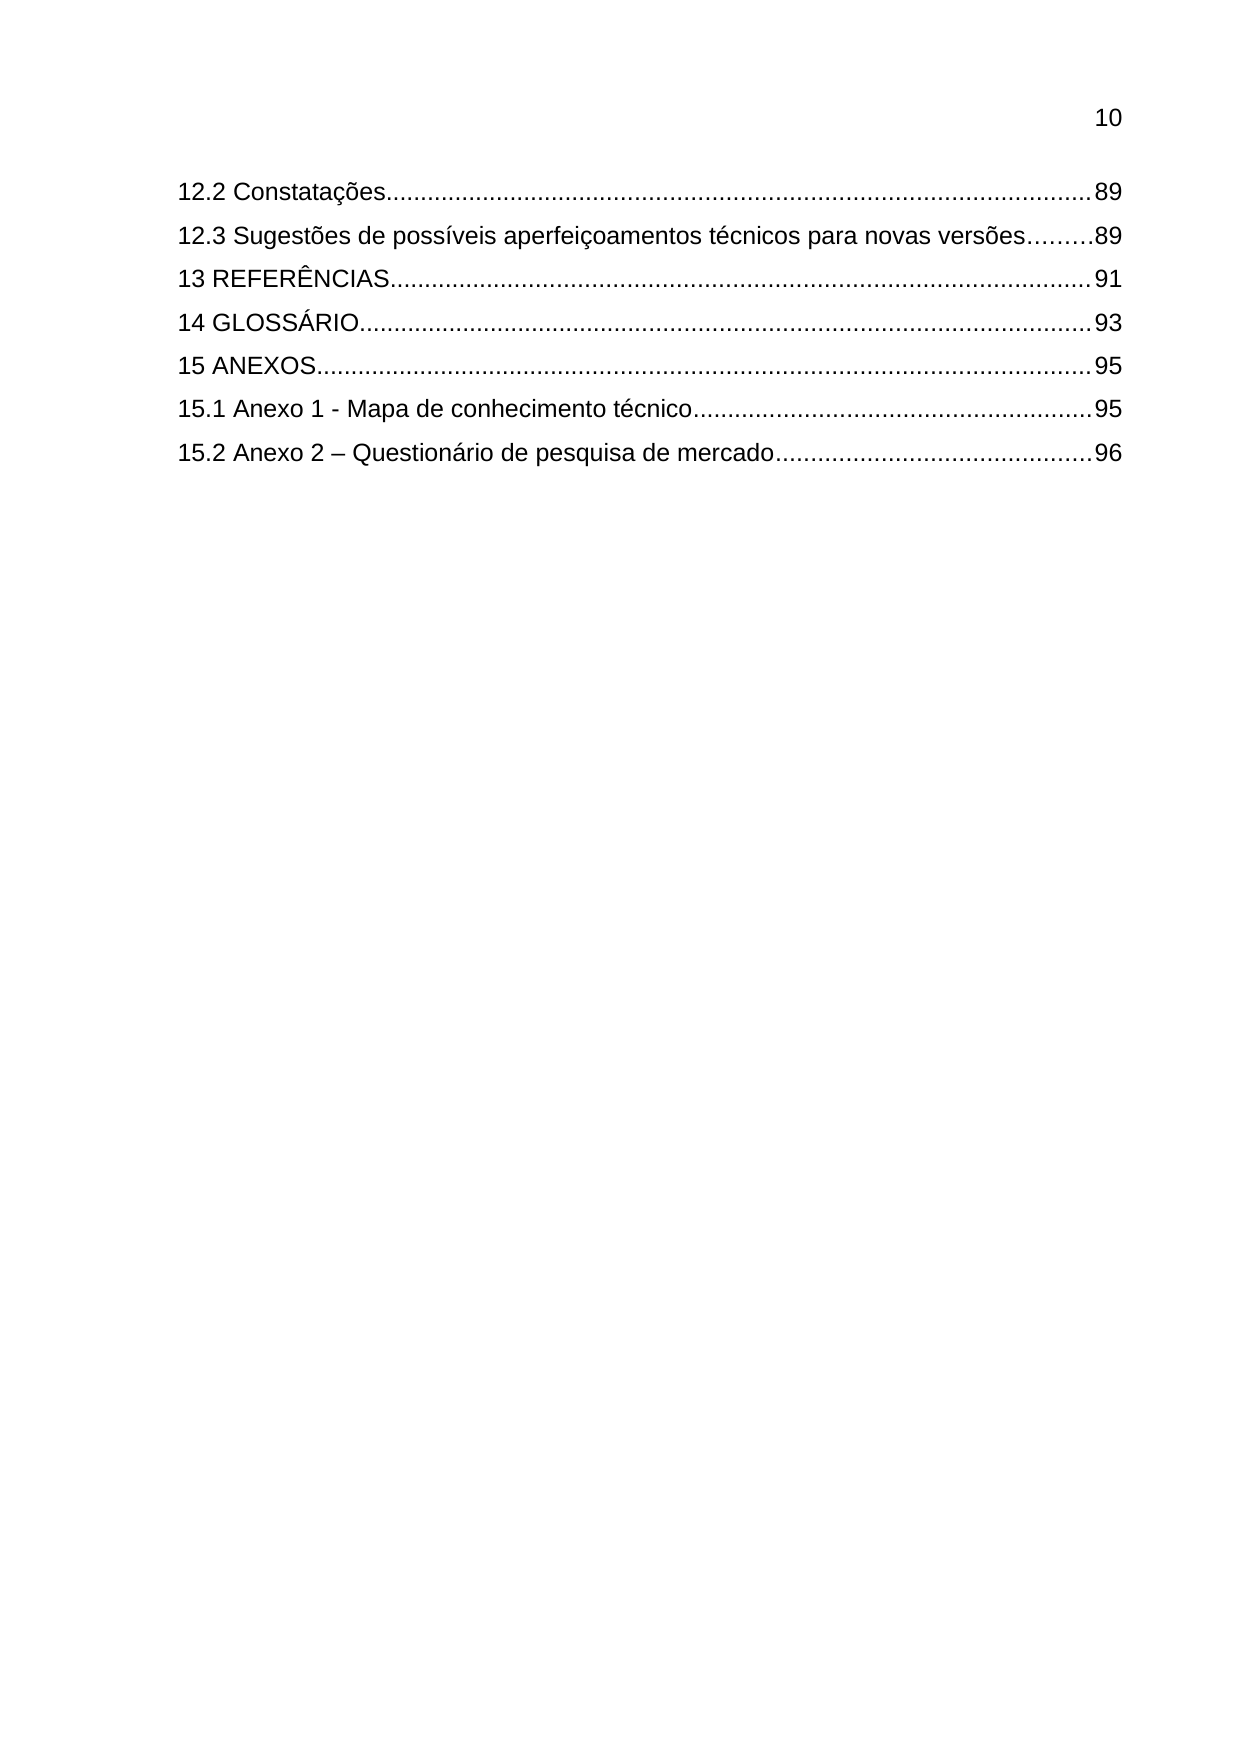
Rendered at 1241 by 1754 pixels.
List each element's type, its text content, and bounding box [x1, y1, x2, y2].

subtitle 13 REFERÊNCIAS 91 [177, 264, 1122, 293]
subtitle 12.2 Constatações 89 [177, 177, 1122, 206]
subtitle 14 GLOSSÁRIO 93 [177, 307, 1122, 336]
subtitle 15 ANEXOS 95 [177, 351, 1122, 380]
subtitle 12.3 Sugestões de possíveis aperfeiçoamentos técnicos para novas versões 89 [177, 221, 1122, 249]
subtitle 15.1 Anexo 1 - Mapa de conhecimento técnico 95 [177, 394, 1122, 423]
subtitle 15.2 Anexo 2 – Questionário de pesquisa de mercado 96 [177, 438, 1122, 467]
